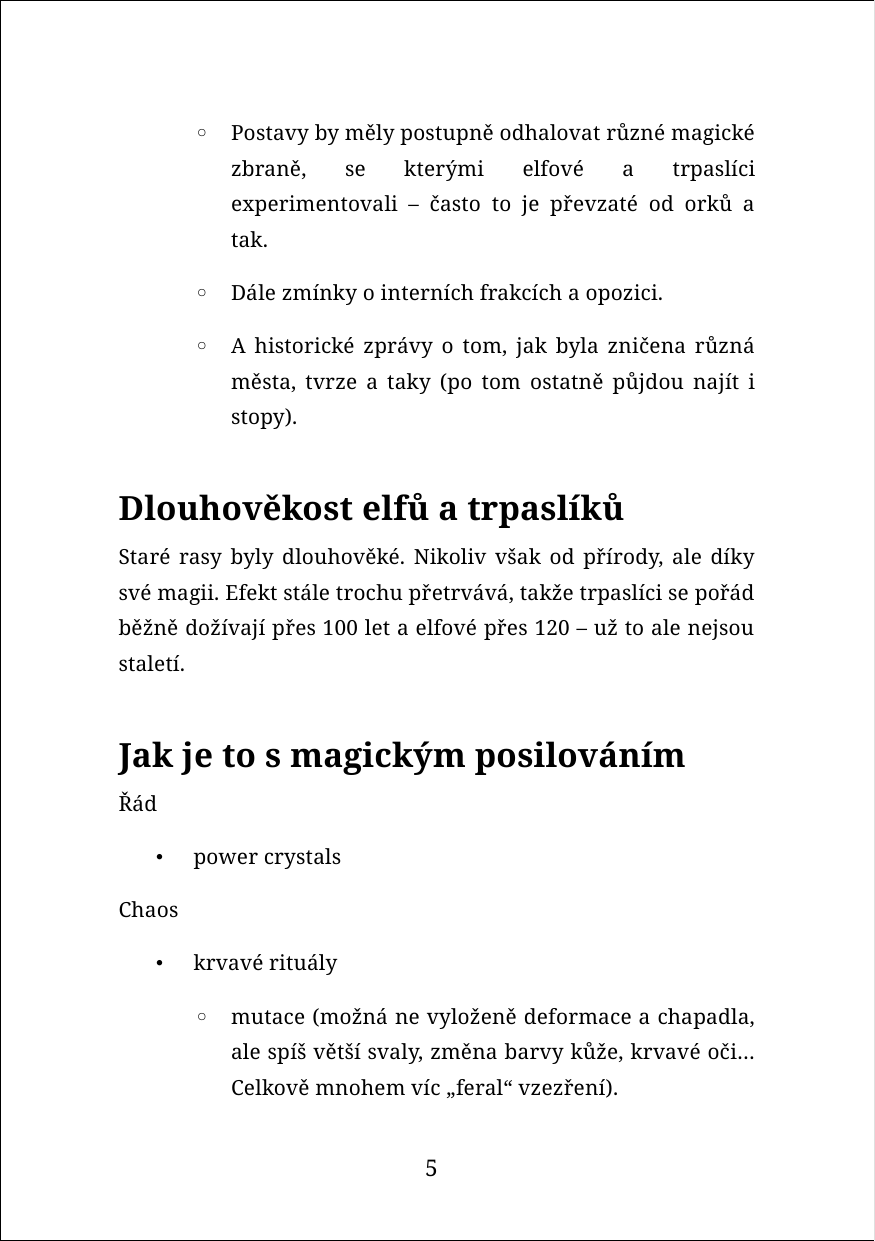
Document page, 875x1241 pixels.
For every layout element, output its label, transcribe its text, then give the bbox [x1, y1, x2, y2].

list Postavy by měly postupně odhalovat různé magické zbraně, se kterými elfové a trpaslíci experimentovali – často to je převzaté od orků a tak. [193, 118, 756, 253]
text Staré rasy byly dlouhověké. Nikoliv však od přírody, ale díky své magii. Efekt stále trochu přetrvává, takže trpaslíci se pořád běžně dožívají přes 100 let a elfové přes 120 – už to ale nejsou staletí. [118, 542, 756, 677]
subtitle Jak je to s magickým posilováním [118, 732, 756, 777]
list Dále zmínky o interních frakcích a opozici. [193, 278, 756, 306]
list power crystals [156, 842, 756, 871]
list A historické zprávy o tom, jak byla zničena různá města, tvrze a taky (po tom ostatně půjdou najít i stopy). [193, 331, 756, 431]
text Řád [118, 789, 756, 817]
subtitle Dlouhověkost elfů a trpaslíků [118, 485, 756, 531]
list krvavé rituály [156, 948, 756, 977]
list mutace (možná ne vyloženě deformace a chapadla, ale spíš větší svaly, změna barvy kůže, krvavé oči… Celkově mnohem víc „feral“ vzezření). [193, 1002, 756, 1101]
text Chaos [118, 895, 756, 924]
